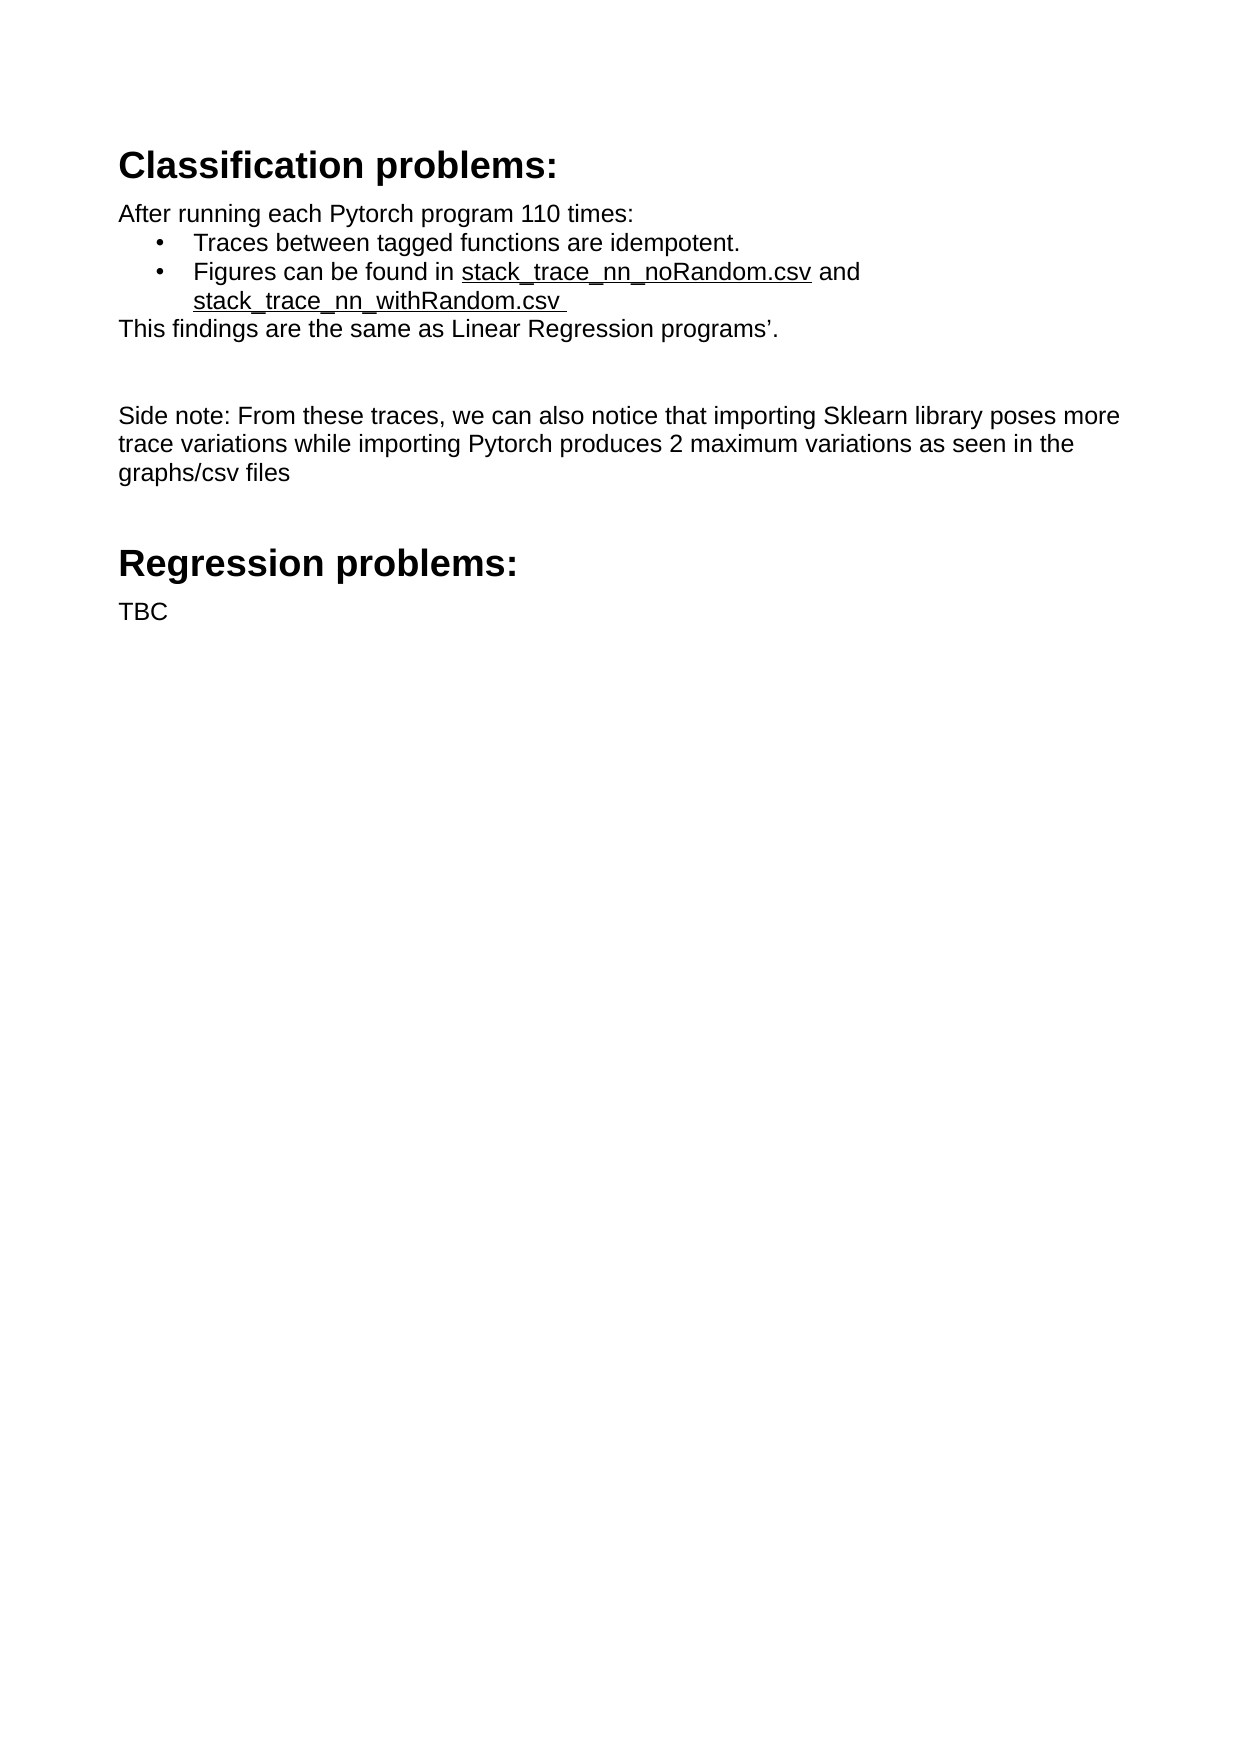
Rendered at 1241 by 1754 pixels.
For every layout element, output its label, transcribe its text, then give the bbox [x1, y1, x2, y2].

list Traces between tagged functions are idempotent. [156, 228, 1122, 257]
subtitle Regression problems: [118, 541, 1122, 584]
subtitle Classification problems: [118, 143, 1122, 187]
list Figures can be found in stack_trace_nn_noRandom.csv and stack_trace_nn_withRandom.csv [156, 257, 1122, 314]
text This findings are the same as Linear Regression programs’. [118, 314, 1122, 343]
text TBC [118, 597, 1122, 626]
text Side note: From these traces, we can also notice that importing Sklearn library poses more trace variations while importing Pytorch produces 2 maximum variations as seen in the graphs/csv files [118, 401, 1122, 487]
text After running each Pytorch program 110 times: [118, 199, 1122, 228]
